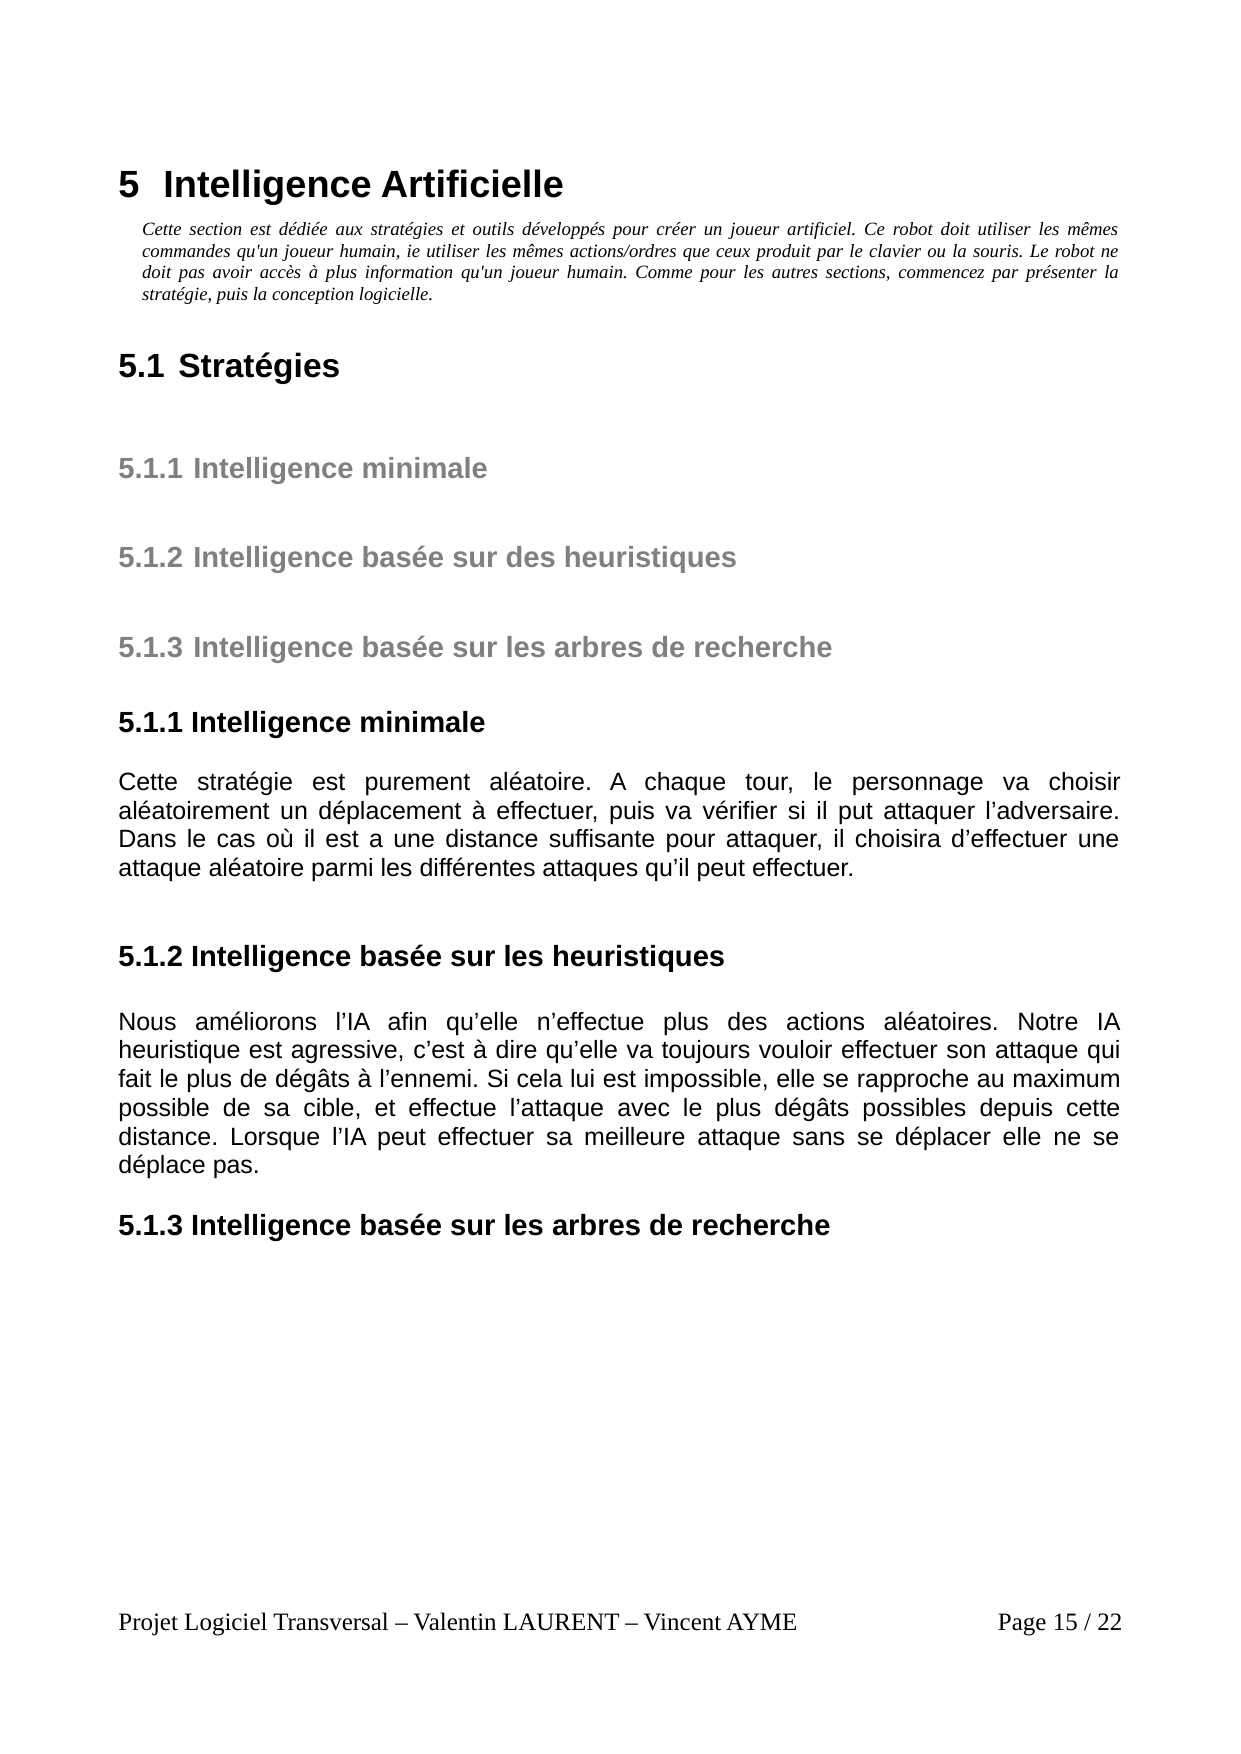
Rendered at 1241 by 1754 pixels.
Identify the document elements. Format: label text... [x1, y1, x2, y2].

text 5.1.1 Intelligence minimale [118, 705, 1122, 738]
text 5.1.2 Intelligence basée sur les heuristiques [118, 939, 1122, 973]
subtitle Stratégies [118, 346, 1122, 384]
subtitle Intelligence basée sur des heuristiques [118, 541, 1122, 574]
subtitle Intelligence Artificielle [118, 143, 1122, 205]
text 5.1.3 Intelligence basée sur les arbres de recherche [118, 1208, 1122, 1241]
text Cette section est dédiée aux stratégies et outils développés pour créer un joueur artificiel. Ce robot doit utiliser les mêmes commandes qu'un joueur humain, ie utiliser les mêmes actions/ordres que ceux produit par le clavier ou la souris. Le robot ne doit pas avoir accès à plus information qu'un joueur humain. Comme pour les autres sections, commencez par présenter la stratégie, puis la conception logicielle. [142, 218, 1122, 304]
text Cette stratégie est purement aléatoire. A chaque tour, le personnage va choisir aléatoirement un déplacement à effectuer, puis va vérifier si il put attaquer l’adversaire. Dans le cas où il est a une distance suffisante pour attaquer, il choisira d’effectuer une attaque aléatoire parmi les différentes attaques qu’il peut effectuer. [118, 767, 1122, 882]
subtitle Intelligence basée sur les arbres de recherche [118, 630, 1122, 663]
subtitle Intelligence minimale [118, 451, 1122, 485]
text Nous améliorons l’IA afin qu’elle n’effectue plus des actions aléatoires. Notre IA heuristique est agressive, c’est à dire qu’elle va toujours vouloir effectuer son attaque qui fait le plus de dégâts à l’ennemi. Si cela lui est impossible, elle se rapproche au maximum possible de sa cible, et effectue l’attaque avec le plus dégâts possibles depuis cette distance. Lorsque l’IA peut effectuer sa meilleure attaque sans se déplacer elle ne se déplace pas. [118, 1007, 1122, 1179]
